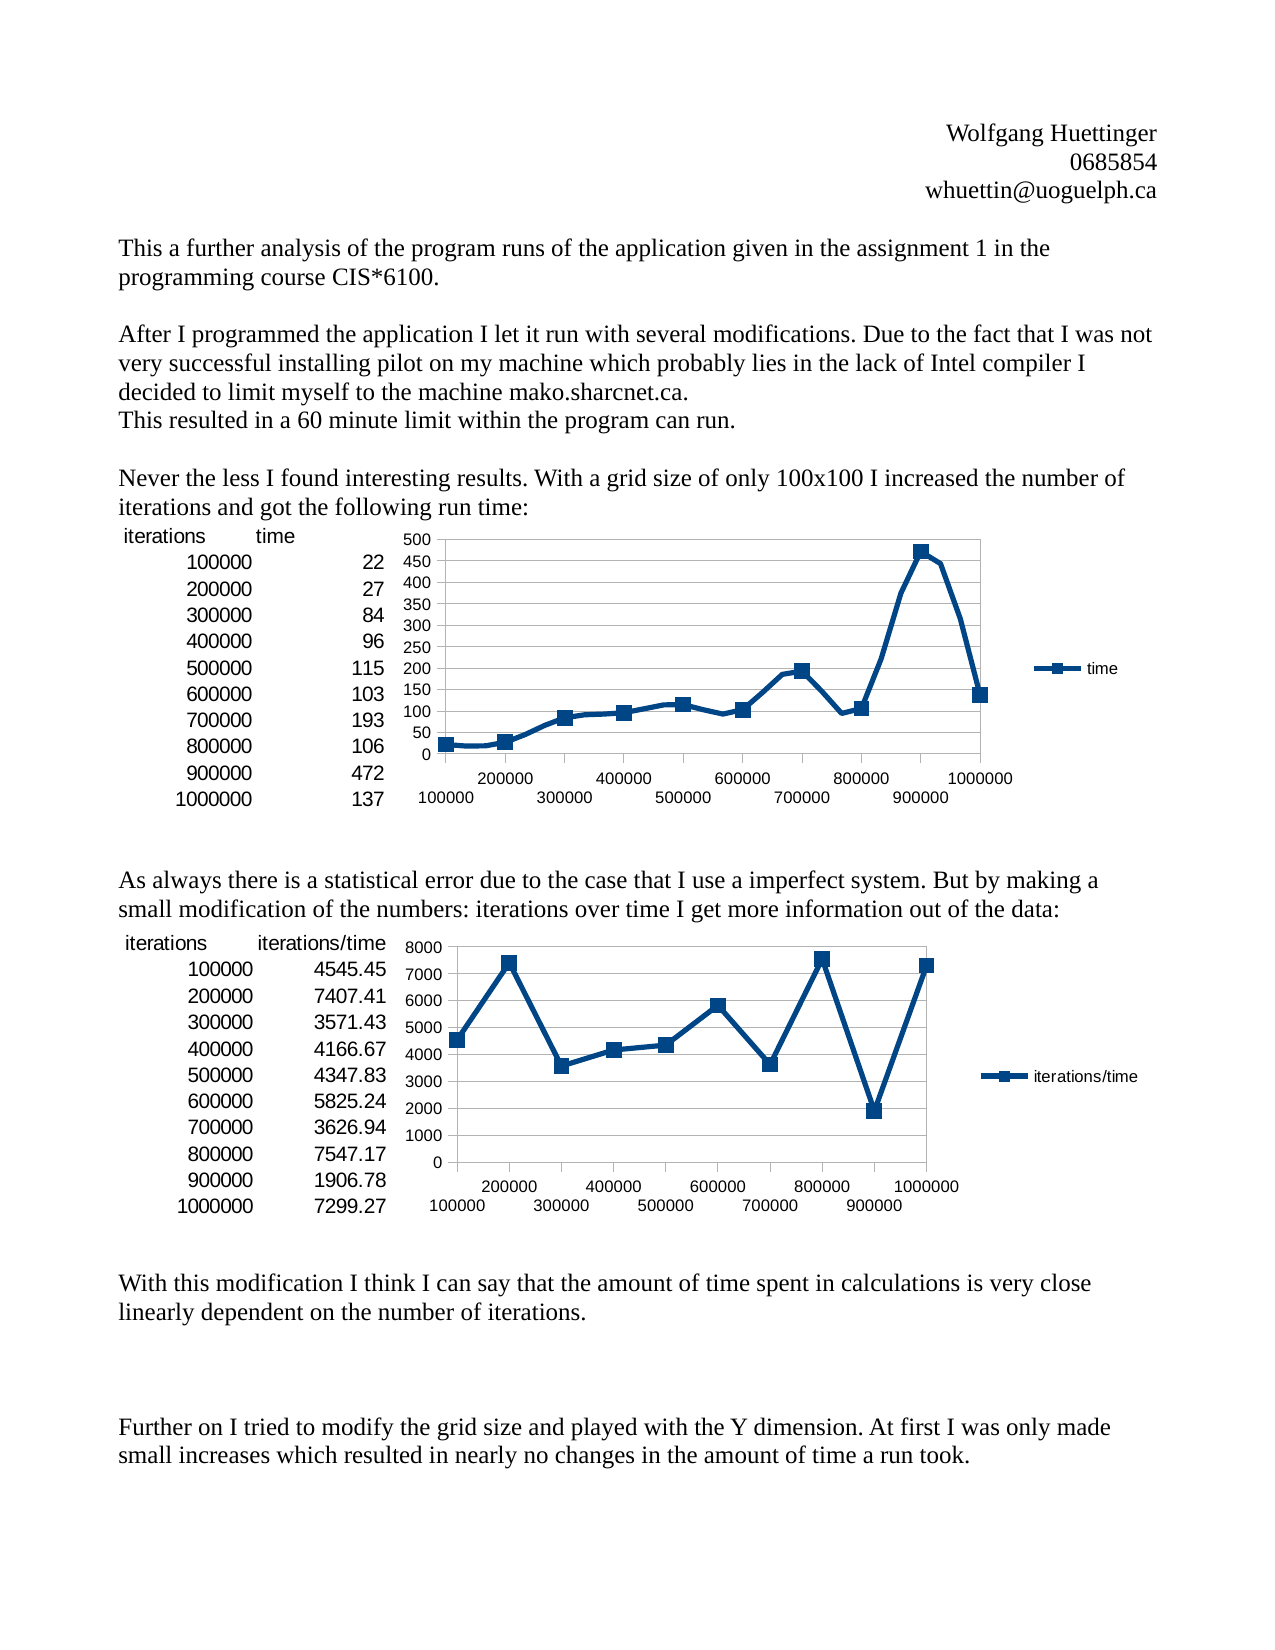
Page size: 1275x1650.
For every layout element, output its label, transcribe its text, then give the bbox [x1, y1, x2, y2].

text Further on I tried to modify the grid size and played with the Y dimension. At first I was only made small increases which resulted in nearly no changes in the amount of time a run took. [118, 1412, 1157, 1469]
text This resulted in a 60 minute limit within the program can run. [118, 406, 1157, 434]
text Wolfgang Huettinger [118, 118, 1157, 147]
text As always there is a statistical error due to the case that I use a imperfect system. But by making a small modification of the numbers: iterations over time I get more information out of the data: [118, 866, 1157, 923]
text Never the less I found interesting results. With a grid size of only 100x100 I increased the number of iterations and got the following run time: [118, 463, 1157, 521]
text After I programmed the application I let it run with several modifications. Due to the fact that I was not very successful installing pilot on my machine which probably lies in the lack of Intel compiler I decided to limit myself to the machine mako.sharcnet.ca. [118, 319, 1157, 406]
text 0685854 [118, 147, 1157, 176]
text With this modification I think I can say that the amount of time spent in calculations is very close linearly dependent on the number of iterations. [118, 1268, 1157, 1326]
text whuettin@uoguelph.ca [118, 176, 1157, 204]
text This a further analysis of the program runs of the application given in the assignment 1 in the programming course CIS*6100. [118, 233, 1157, 291]
